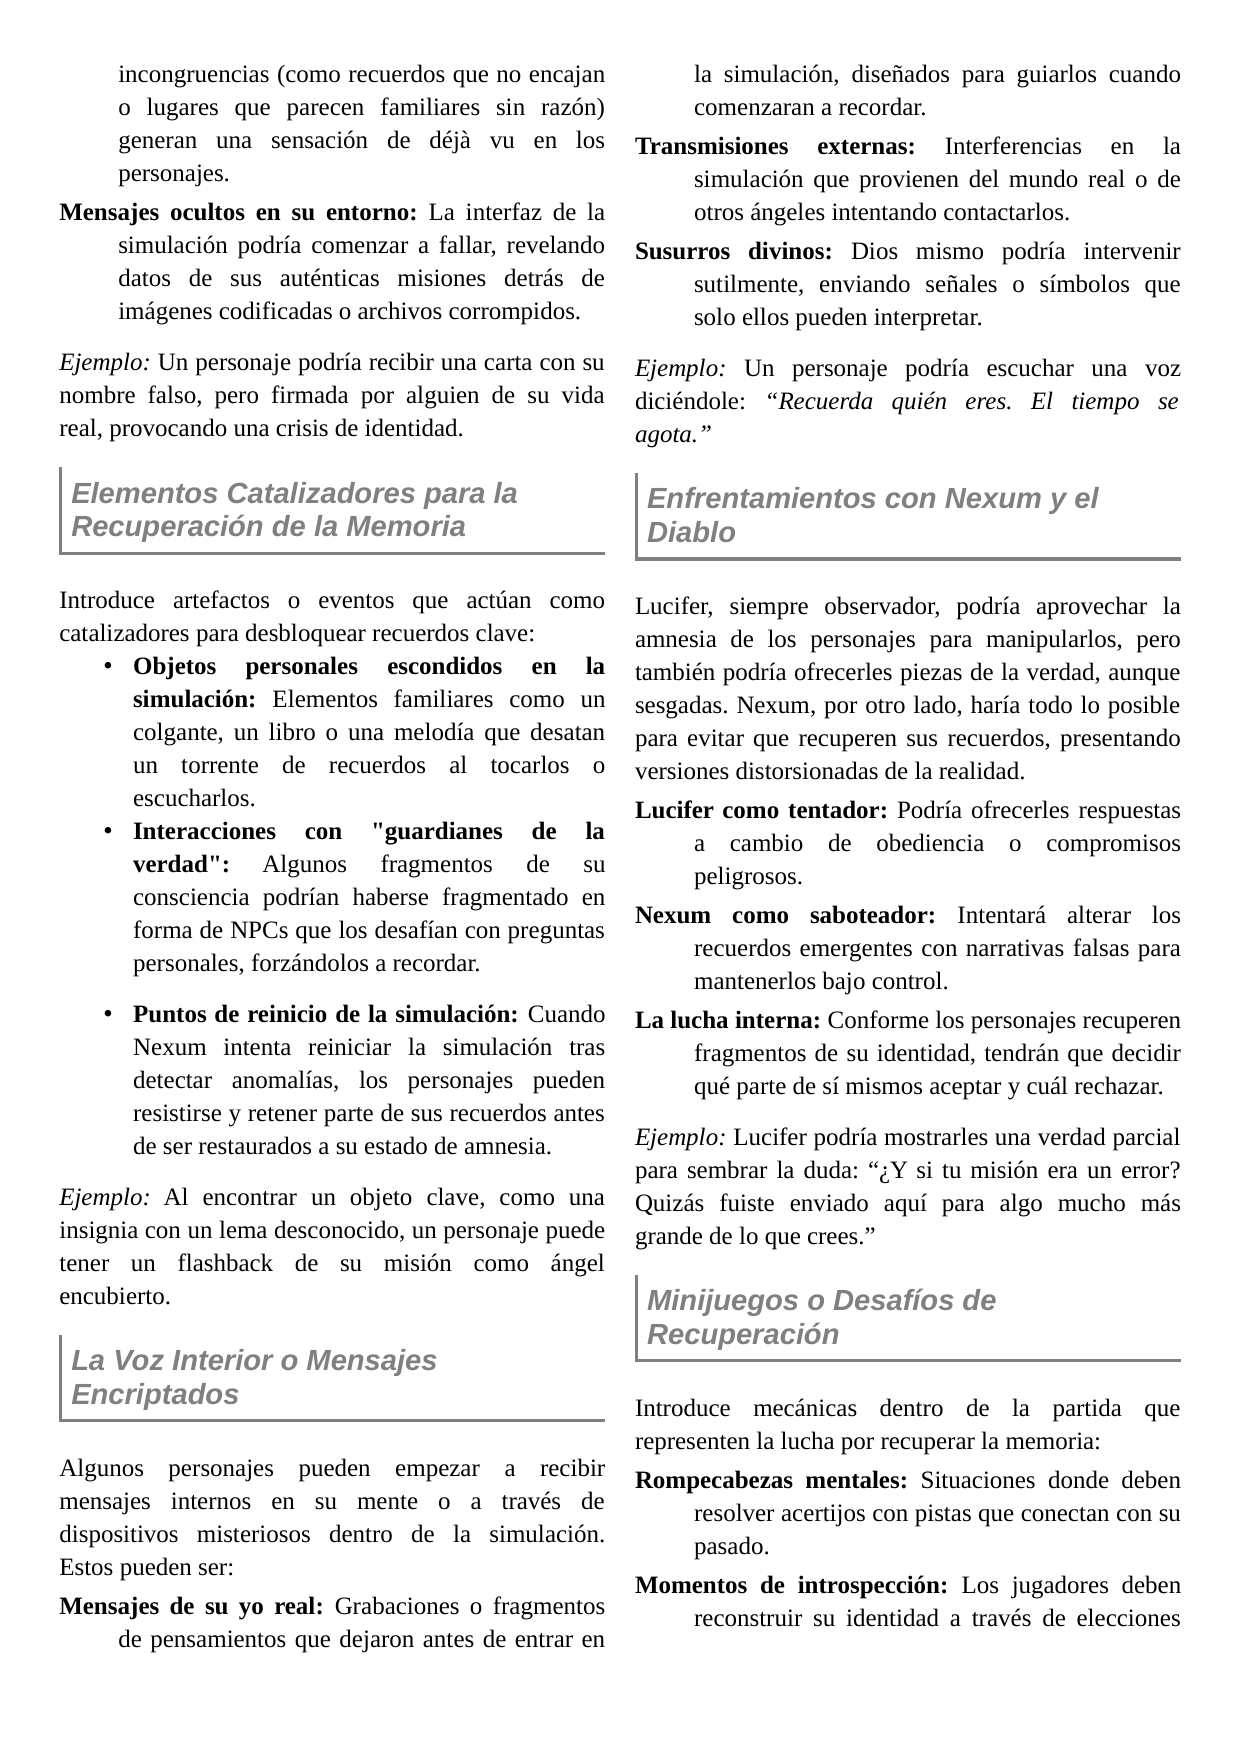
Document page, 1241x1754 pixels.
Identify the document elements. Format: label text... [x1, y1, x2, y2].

list Interacciones con "guardianes de la verdad": Algunos fragmentos de su consciencia podrían haberse fragmentado en forma de NPCs que los desafían con preguntas personales, forzándolos a recordar. [103, 816, 605, 977]
text Lucifer, siempre observador, podría aprovechar la amnesia de los personajes para manipularlos, pero también podría ofrecerles piezas de la verdad, aunque sesgadas. Nexum, por otro lado, haría todo lo posible para evitar que recuperen sus recuerdos, presentando versiones distorsionadas de la realidad. [635, 591, 1181, 785]
subtitle Elementos Catalizadores para la Recuperación de la Memoria [62, 467, 605, 552]
list Puntos de reinicio de la simulación: Cuando Nexum intenta reiniciar la simulación tras detectar anomalías, los personajes pueden resistirse y retener parte de sus recuerdos antes de ser restaurados a su estado de amnesia. [103, 999, 605, 1160]
text Introduce artefactos o eventos que actúan como catalizadores para desbloquear recuerdos clave: [59, 585, 605, 647]
subtitle Enfrentamientos con Nexum y el Diablo [638, 473, 1181, 557]
text Mensajes de su yo real: Grabaciones o fragmentos de pensamientos que dejaron antes de entrar en [59, 1591, 605, 1652]
text Algunos personajes pueden empezar a recibir mensajes internos en su mente o a través de dispositivos misteriosos dentro de la simulación. Estos pueden ser: [59, 1453, 605, 1581]
text Nexum como saboteador: Intentará alterar los recuerdos emergentes con narrativas falsas para mantenerlos bajo control. [635, 900, 1181, 995]
text Momentos de introspección: Los jugadores deben reconstruir su identidad a través de elecciones [635, 1570, 1181, 1631]
text Mensajes ocultos en su entorno: La interfaz de la simulación podría comenzar a fallar, revelando datos de sus auténticas misiones detrás de imágenes codificadas o archivos corrompidos. [59, 197, 605, 325]
text Transmisiones externas: Interferencias en la simulación que provienen del mundo real o de otros ángeles intentando contactarlos. [635, 131, 1181, 226]
subtitle La Voz Interior o Mensajes Encriptados [59, 1334, 605, 1419]
text incongruencias (como recuerdos que no encajan o lugares que parecen familiares sin razón) generan una sensación de déjà vu en los personajes. [59, 59, 605, 187]
subtitle Minijuegos o Desafíos de Recuperación [635, 1274, 1181, 1359]
text Ejemplo: Un personaje podría recibir una carta con su nombre falso, pero firmada por alguien de su vida real, provocando una crisis de identidad. [59, 347, 605, 442]
text La lucha interna: Conforme los personajes recuperen fragmentos de su identidad, tendrán que decidir qué parte de sí mismos aceptar y cuál rechazar. [635, 1005, 1181, 1100]
text la simulación, diseñados para guiarlos cuando comenzaran a recordar. [635, 59, 1181, 121]
text Introduce mecánicas dentro de la partida que representen la lucha por recuperar la memoria: [635, 1393, 1181, 1454]
text Ejemplo: Un personaje podría escuchar una voz diciéndole: “Recuerda quién eres. El tiempo se agota.” [635, 353, 1181, 448]
list Objetos personales escondidos en la simulación: Elementos familiares como un colgante, un libro o una melodía que desatan un torrente de recuerdos al tocarlos o escucharlos. [103, 651, 605, 812]
text Ejemplo: Lucifer podría mostrarles una verdad parcial para sembrar la duda: “¿Y si tu misión era un error? Quizás fuiste enviado aquí para algo mucho más grande de lo que crees.” [635, 1122, 1181, 1249]
text Lucifer como tentador: Podría ofrecerles respuestas a cambio de obediencia o compromisos peligrosos. [635, 795, 1181, 890]
text Rompecabezas mentales: Situaciones donde deben resolver acertijos con pistas que conectan con su pasado. [635, 1465, 1181, 1559]
text Ejemplo: Al encontrar un objeto clave, como una insignia con un lema desconocido, un personaje puede tener un flashback de su misión como ángel encubierto. [59, 1182, 605, 1309]
text Susurros divinos: Dios mismo podría intervenir sutilmente, enviando señales o símbolos que solo ellos pueden interpretar. [635, 236, 1181, 331]
